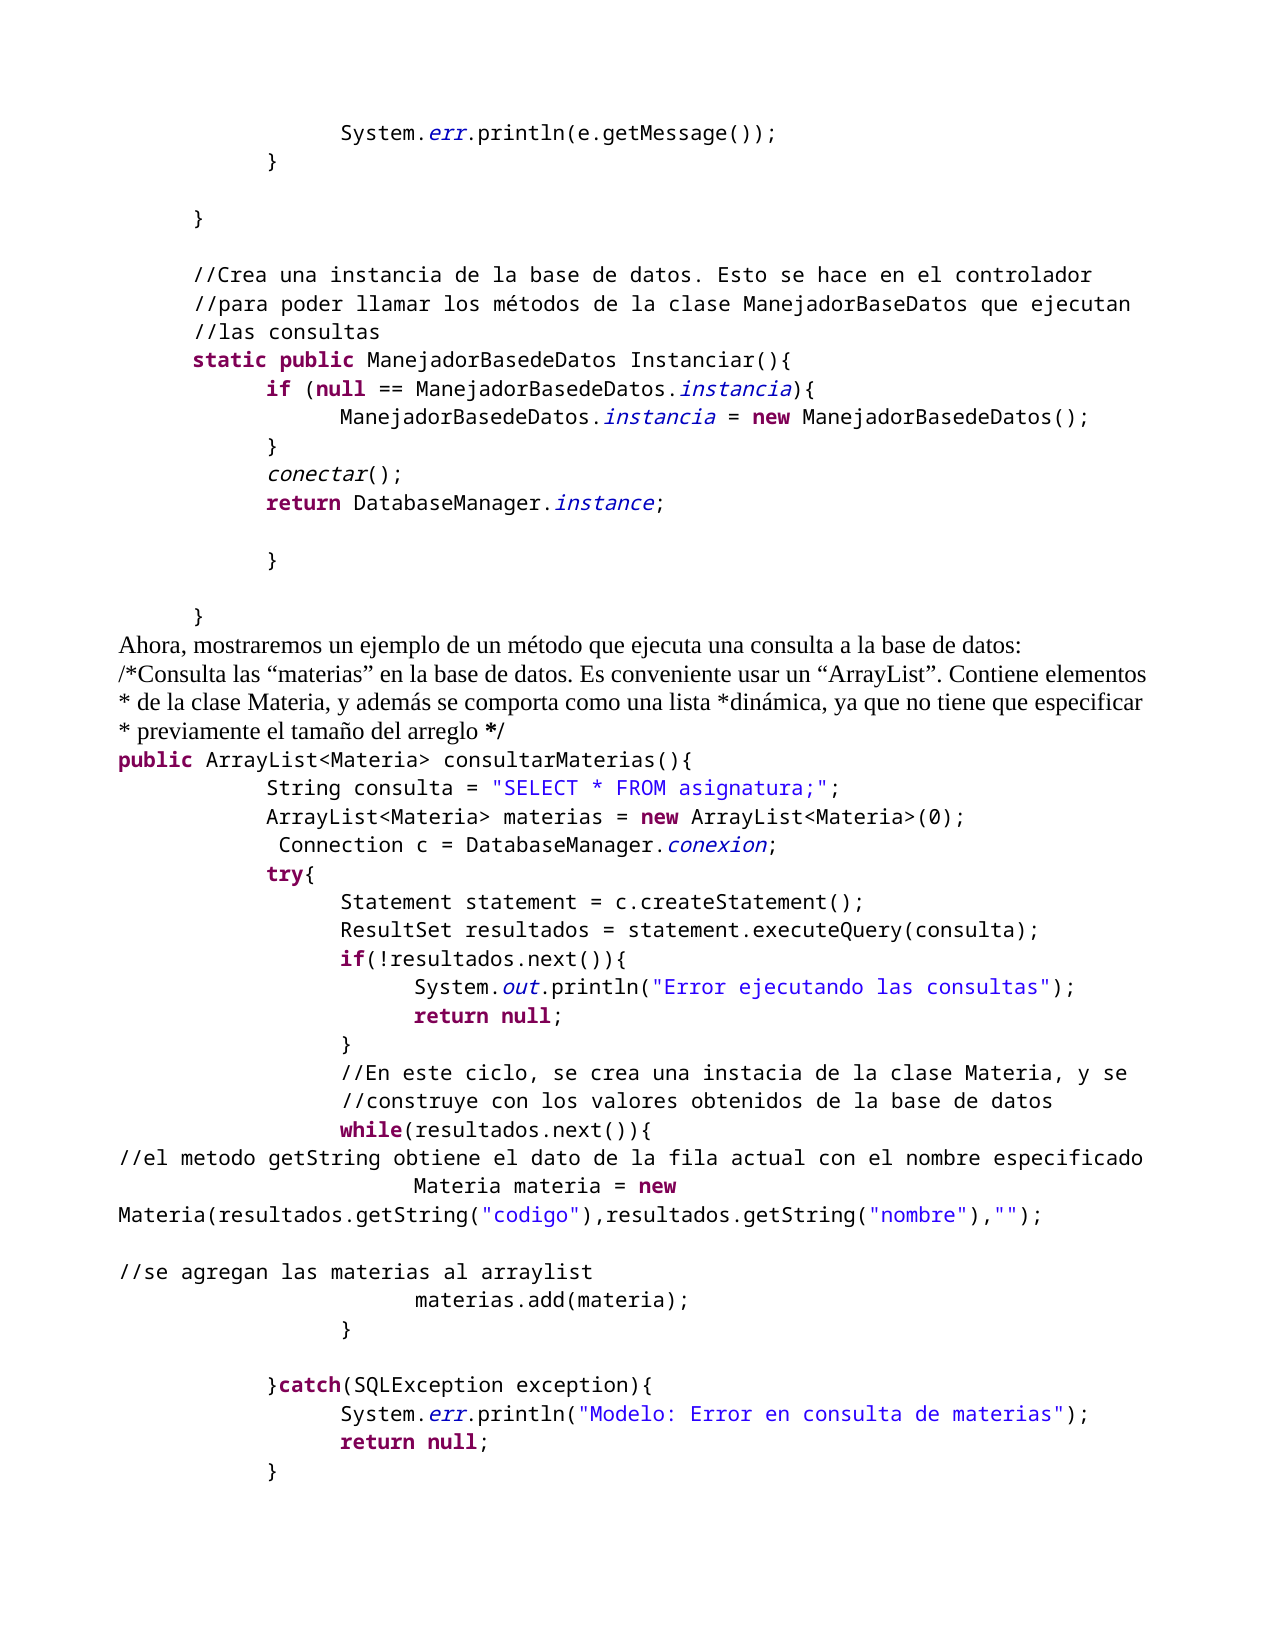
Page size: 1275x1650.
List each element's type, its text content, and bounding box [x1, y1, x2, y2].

text Ahora, mostraremos un ejemplo de un método que ejecuta una consulta a la base de datos: [118, 630, 1157, 659]
text if (null == ManejadorBasedeDatos.instancia){ [118, 374, 1157, 402]
text System.err.println(e.getMessage()); [118, 118, 1157, 147]
text public ArrayList<Materia> consultarMaterias(){ [118, 745, 1157, 773]
text Connection c = DatabaseManager.conexion; [118, 830, 1157, 859]
text //Crea una instancia de la base de datos. Esto se hace en el controlador [118, 260, 1157, 289]
text Materia materia = new Materia(resultados.getString("codigo"),resultados.getString("nombre"),""); [118, 1172, 1157, 1228]
text //se agregan las materias al arraylist [118, 1257, 1157, 1285]
text return null; [118, 1001, 1157, 1029]
text ArrayList<Materia> materias = new ArrayList<Materia>(0); [118, 802, 1157, 830]
text } [118, 1314, 1157, 1342]
text static public ManejadorBasedeDatos Instanciar(){ [118, 346, 1157, 374]
text }catch(SQLException exception){ [118, 1371, 1157, 1399]
text } [118, 1029, 1157, 1058]
text return DatabaseManager.instance; [118, 488, 1157, 516]
text } [118, 203, 1157, 232]
text //En este ciclo, se crea una instacia de la clase Materia, y se [118, 1058, 1157, 1086]
text conectar(); [118, 459, 1157, 488]
text materias.add(materia); [118, 1285, 1157, 1314]
text /*Consulta las “materias” en la base de datos. Es conveniente usar un “ArrayList”. Contiene elementos * de la clase Materia, y además se comporta como una lista *dinámica, ya que no tiene que especificar * previamente el tamaño del arreglo */ [118, 659, 1157, 745]
text Statement statement = c.createStatement(); [118, 887, 1157, 916]
text } [118, 147, 1157, 175]
text while(resultados.next()){ [118, 1115, 1157, 1143]
text ManejadorBasedeDatos.instancia = new ManejadorBasedeDatos(); [118, 402, 1157, 431]
text } [118, 545, 1157, 573]
text } [118, 431, 1157, 459]
text if(!resultados.next()){ [118, 944, 1157, 972]
text //construye con los valores obtenidos de la base de datos [118, 1086, 1157, 1115]
text String consulta = "SELECT * FROM asignatura;"; [118, 773, 1157, 802]
text } [118, 1456, 1157, 1484]
text //el metodo getString obtiene el dato de la fila actual con el nombre especificado [118, 1143, 1157, 1172]
text //para poder llamar los métodos de la clase ManejadorBaseDatos que ejecutan [118, 289, 1157, 317]
text try{ [118, 859, 1157, 887]
text return null; [118, 1427, 1157, 1456]
text System.out.println("Error ejecutando las consultas"); [118, 972, 1157, 1001]
text //las consultas [118, 317, 1157, 346]
text System.err.println("Modelo: Error en consulta de materias"); [118, 1399, 1157, 1427]
text } [118, 602, 1157, 630]
text ResultSet resultados = statement.executeQuery(consulta); [118, 916, 1157, 944]
